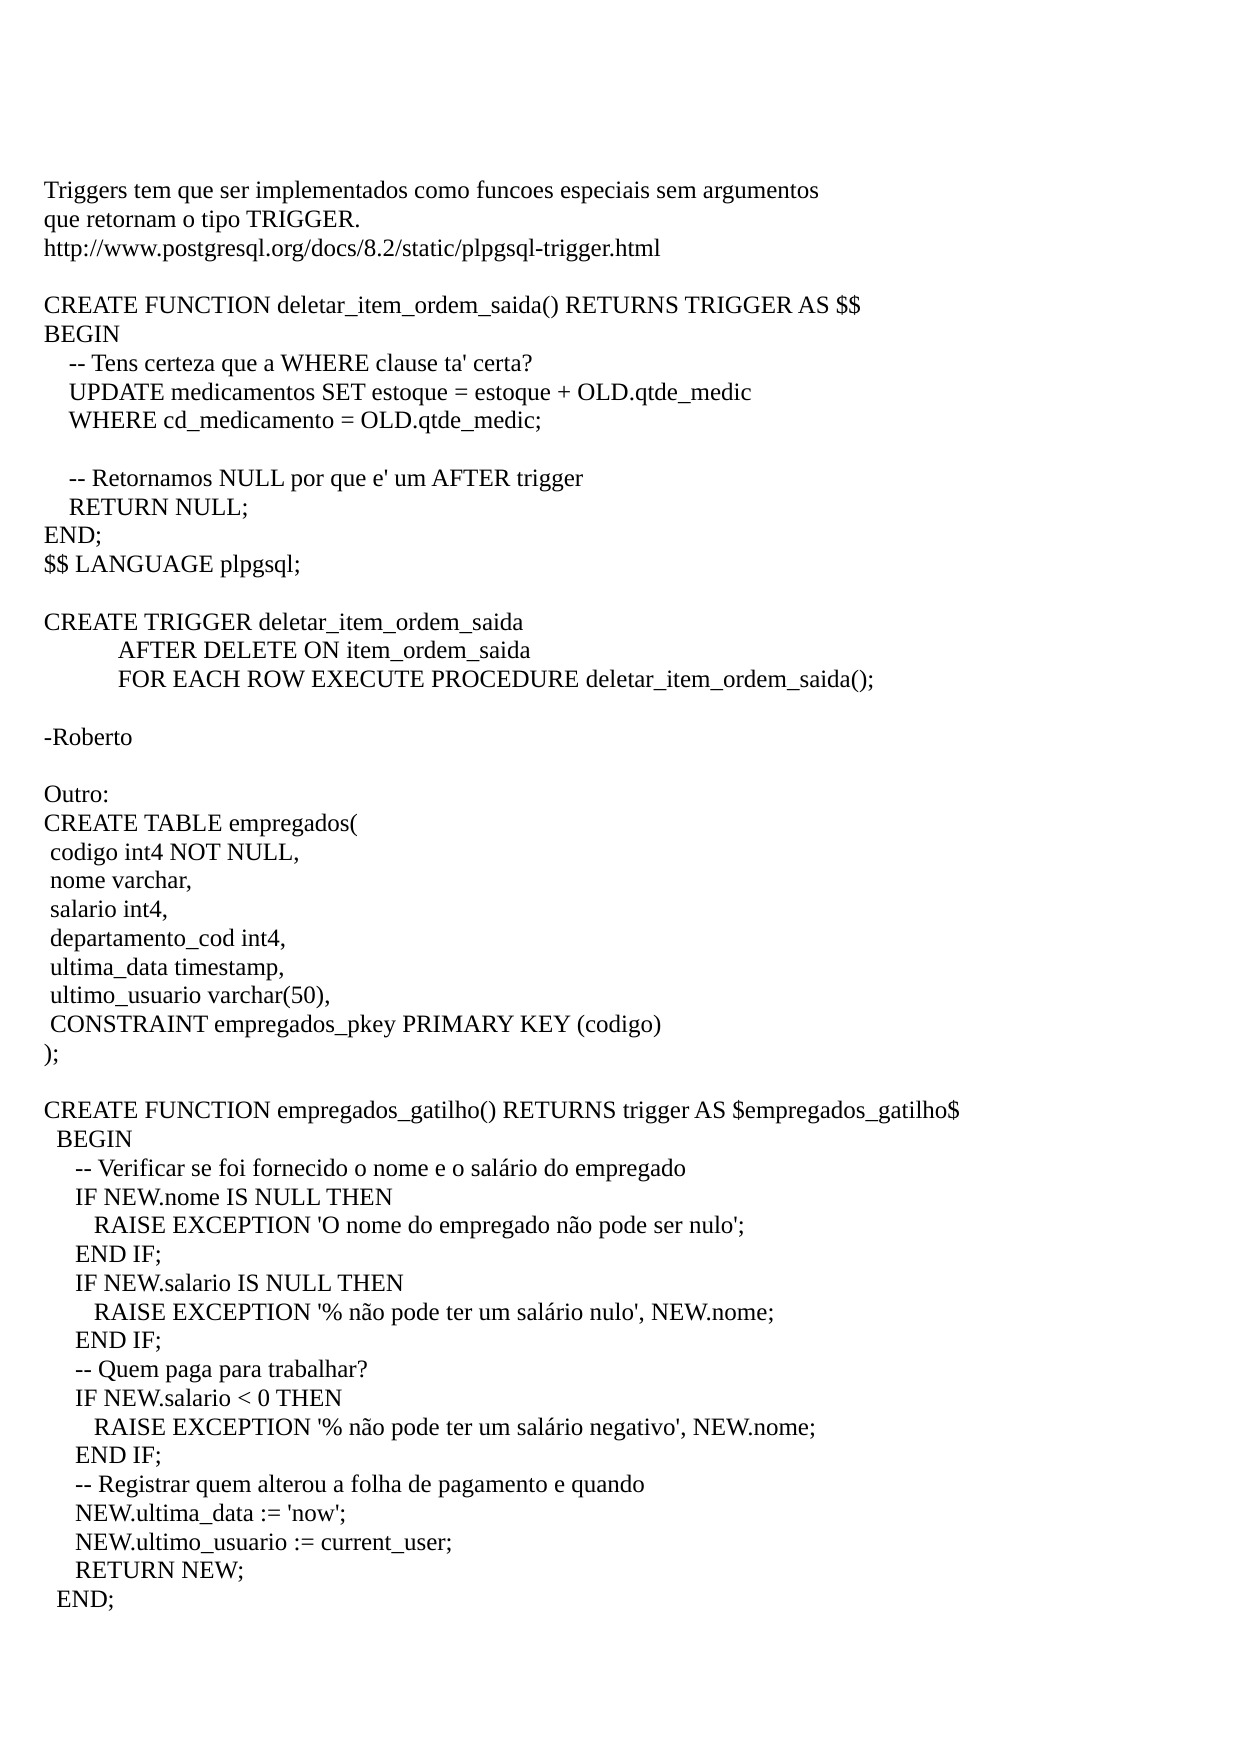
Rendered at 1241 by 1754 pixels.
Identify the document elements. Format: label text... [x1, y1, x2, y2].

text Triggers tem que ser implementados como funcoes especiais sem argumentos [44, 176, 1187, 204]
text CONSTRAINT empregados_pkey PRIMARY KEY (codigo) [44, 1009, 1187, 1038]
text departamento_cod int4, [44, 923, 1187, 952]
text RETURN NEW; [44, 1556, 1187, 1584]
text CREATE TABLE empregados( [44, 808, 1187, 837]
text IF NEW.salario IS NULL THEN [44, 1268, 1187, 1297]
text -- Verificar se foi fornecido o nome e o salário do empregado [44, 1153, 1187, 1182]
text FOR EACH ROW EXECUTE PROCEDURE deletar_item_ordem_saida(); [44, 664, 1187, 693]
text ultimo_usuario varchar(50), [44, 981, 1187, 1009]
text -- Tens certeza que a WHERE clause ta' certa? [44, 348, 1187, 377]
text END IF; [44, 1326, 1187, 1354]
text END IF; [44, 1441, 1187, 1469]
text Outro: [44, 779, 1187, 808]
text RETURN NULL; [44, 492, 1187, 521]
text RAISE EXCEPTION '% não pode ter um salário nulo', NEW.nome; [44, 1297, 1187, 1326]
text http://www.postgresql.org/docs/8.2/static/plpgsql-trigger.html [44, 233, 1187, 262]
text RAISE EXCEPTION '% não pode ter um salário negativo', NEW.nome; [44, 1412, 1187, 1441]
text AFTER DELETE ON item_ordem_saida [44, 636, 1187, 664]
text BEGIN [44, 319, 1187, 348]
text UPDATE medicamentos SET estoque = estoque + OLD.qtde_medic [44, 377, 1187, 406]
text BEGIN [44, 1124, 1187, 1153]
text codigo int4 NOT NULL, [44, 837, 1187, 866]
text RAISE EXCEPTION 'O nome do empregado não pode ser nulo'; [44, 1211, 1187, 1239]
text CREATE FUNCTION deletar_item_ordem_saida() RETURNS TRIGGER AS $$ [44, 291, 1187, 319]
text CREATE TRIGGER deletar_item_ordem_saida [44, 607, 1187, 636]
text que retornam o tipo TRIGGER. [44, 204, 1187, 233]
text NEW.ultimo_usuario := current_user; [44, 1527, 1187, 1556]
text -- Retornamos NULL por que e' um AFTER trigger [44, 463, 1187, 492]
text END; [44, 1584, 1187, 1613]
text salario int4, [44, 894, 1187, 923]
text ); [44, 1038, 1187, 1067]
text END IF; [44, 1239, 1187, 1268]
text -Roberto [44, 722, 1187, 751]
text ultima_data timestamp, [44, 952, 1187, 981]
text nome varchar, [44, 866, 1187, 894]
text -- Registrar quem alterou a folha de pagamento e quando [44, 1469, 1187, 1498]
text IF NEW.salario < 0 THEN [44, 1383, 1187, 1412]
text IF NEW.nome IS NULL THEN [44, 1182, 1187, 1211]
text CREATE FUNCTION empregados_gatilho() RETURNS trigger AS $empregados_gatilho$ [44, 1096, 1187, 1124]
text END; [44, 521, 1187, 549]
text NEW.ultima_data := 'now'; [44, 1498, 1187, 1527]
text $$ LANGUAGE plpgsql; [44, 549, 1187, 578]
text WHERE cd_medicamento = OLD.qtde_medic; [44, 406, 1187, 434]
text -- Quem paga para trabalhar? [44, 1354, 1187, 1383]
